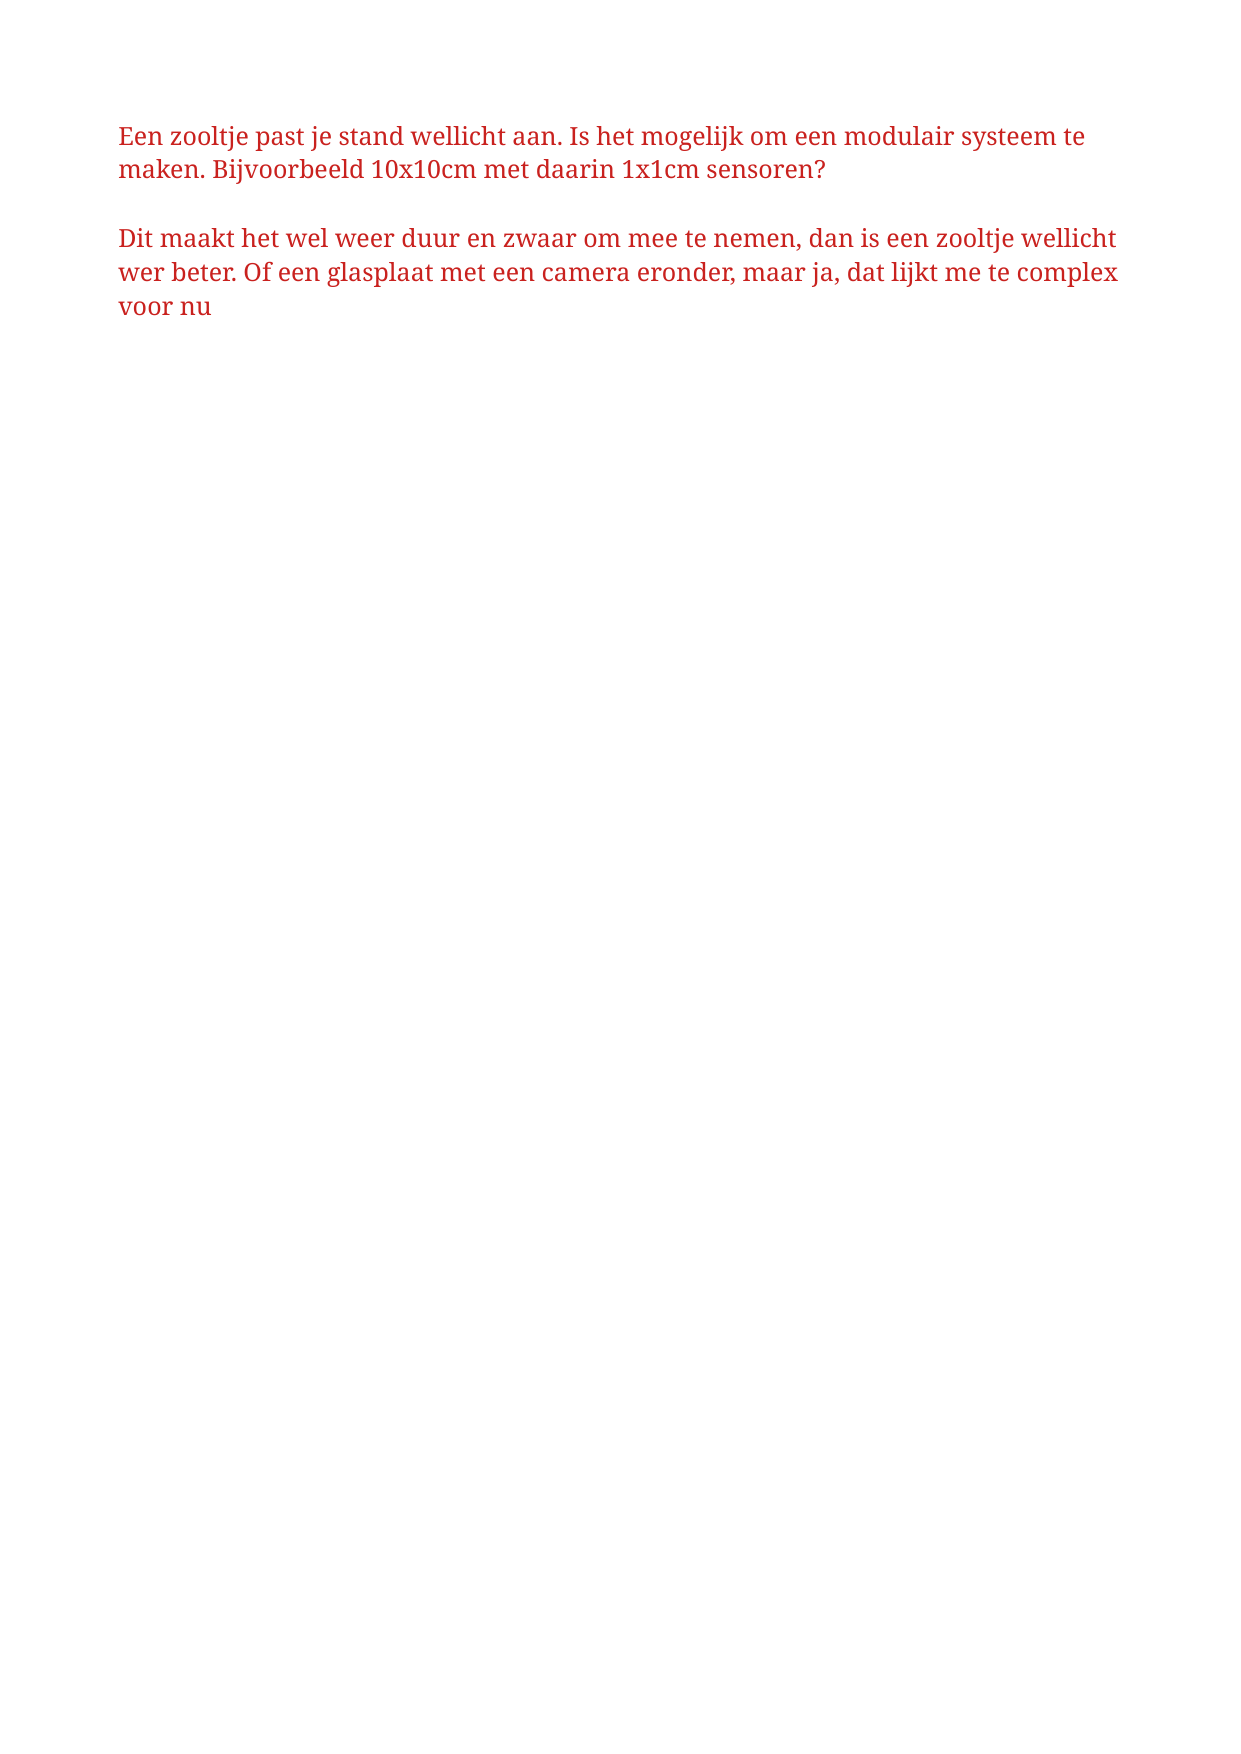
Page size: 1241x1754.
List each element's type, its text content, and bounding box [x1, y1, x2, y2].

text Een zooltje past je stand wellicht aan. Is het mogelijk om een modulair systeem te maken. Bijvoorbeeld 10x10cm met daarin 1x1cm sensoren? [118, 118, 1122, 186]
text Dit maakt het wel weer duur en zwaar om mee te nemen, dan is een zooltje wellicht wer beter. Of een glasplaat met een camera eronder, maar ja, dat lijkt me te complex voor nu [118, 220, 1122, 322]
